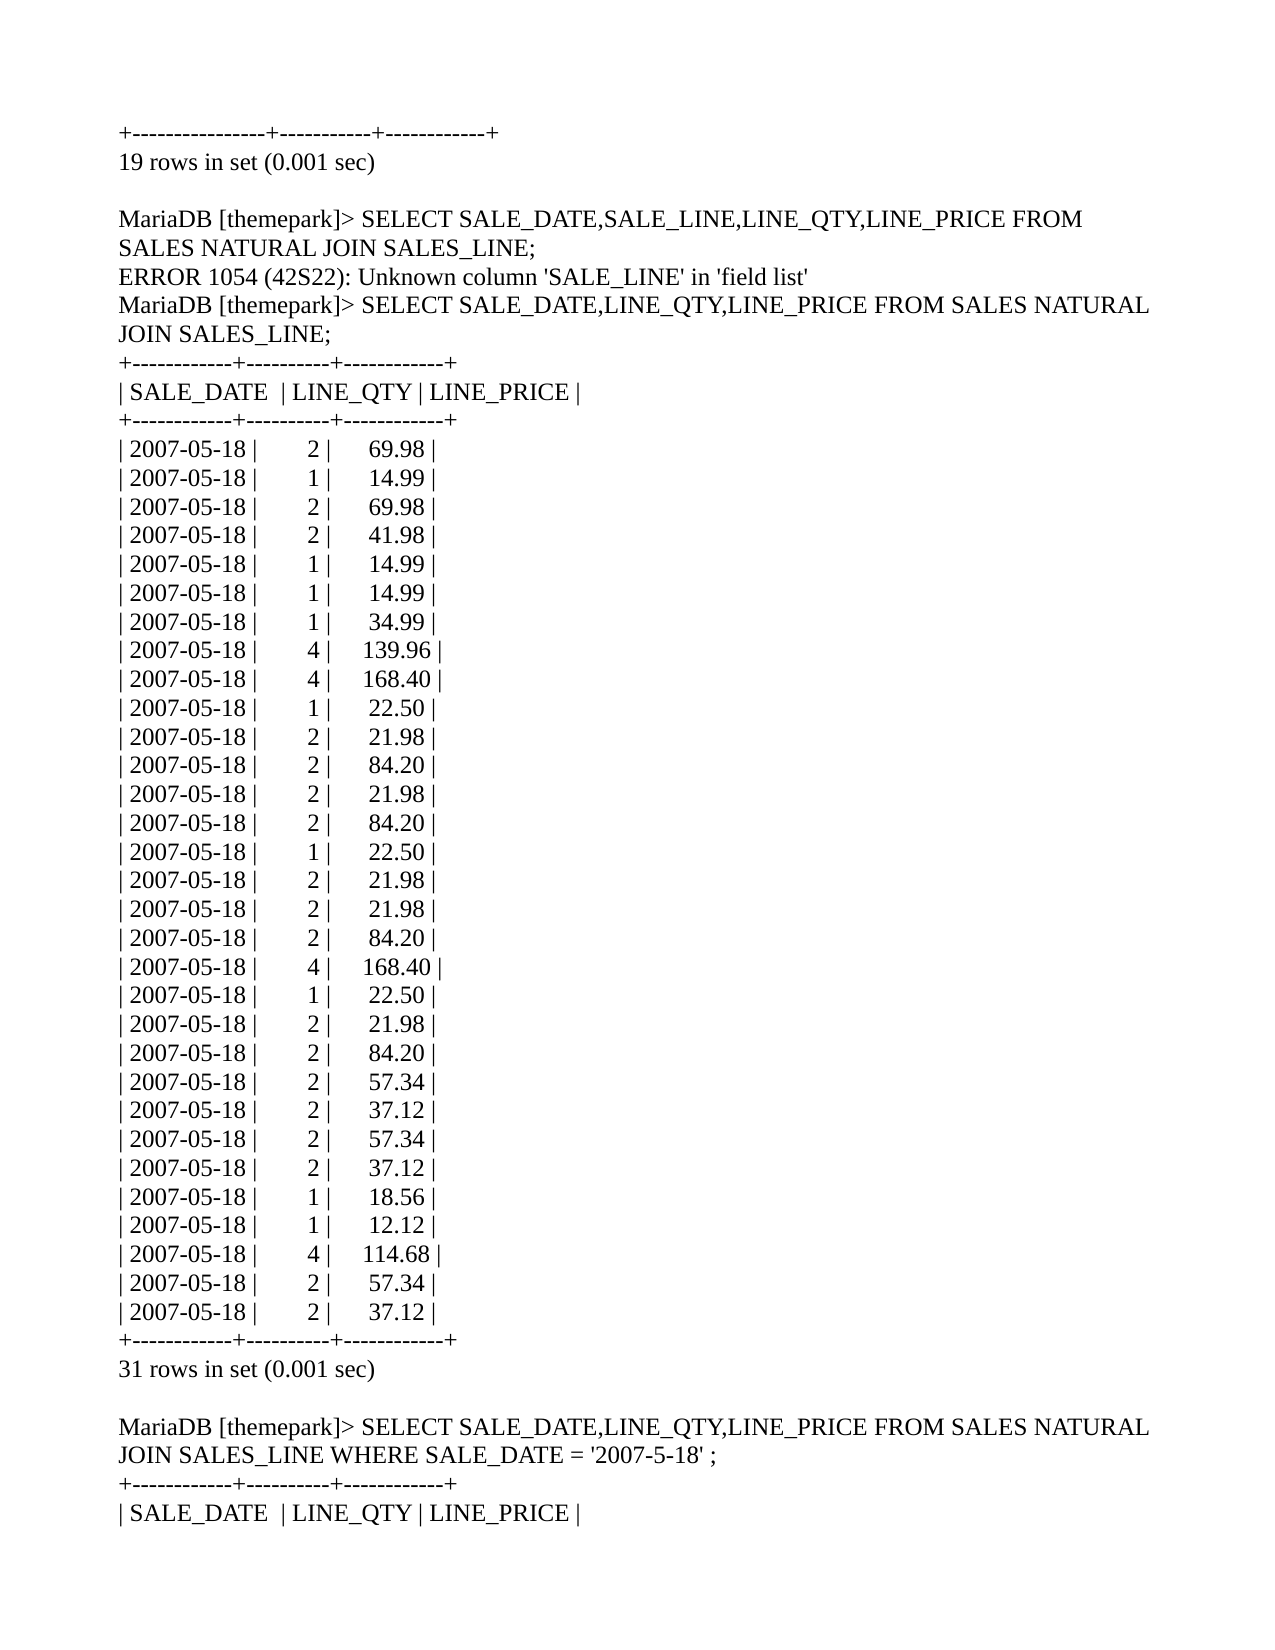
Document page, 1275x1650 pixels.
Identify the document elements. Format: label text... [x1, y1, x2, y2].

text | 2007-05-18 | 2 | 84.20 | [118, 808, 1157, 837]
text | 2007-05-18 | 2 | 41.98 | [118, 521, 1157, 549]
text | 2007-05-18 | 1 | 18.56 | [118, 1182, 1157, 1211]
text | 2007-05-18 | 2 | 84.20 | [118, 1038, 1157, 1067]
text | 2007-05-18 | 4 | 168.40 | [118, 664, 1157, 693]
text +------------+----------+------------+ [118, 406, 1157, 434]
text | 2007-05-18 | 2 | 21.98 | [118, 722, 1157, 751]
text | 2007-05-18 | 2 | 84.20 | [118, 923, 1157, 952]
text | 2007-05-18 | 2 | 57.34 | [118, 1067, 1157, 1096]
text +------------+----------+------------+ [118, 348, 1157, 377]
text | 2007-05-18 | 4 | 168.40 | [118, 952, 1157, 981]
text | 2007-05-18 | 2 | 21.98 | [118, 779, 1157, 808]
text | 2007-05-18 | 4 | 139.96 | [118, 636, 1157, 664]
text MariaDB [themepark]> SELECT SALE_DATE,LINE_QTY,LINE_PRICE FROM SALES NATURAL JOIN SALES_LINE; [118, 291, 1157, 348]
text | 2007-05-18 | 2 | 69.98 | [118, 492, 1157, 521]
text | 2007-05-18 | 1 | 14.99 | [118, 549, 1157, 578]
text +------------+----------+------------+ [118, 1469, 1157, 1498]
text | 2007-05-18 | 2 | 57.34 | [118, 1268, 1157, 1297]
text | SALE_DATE | LINE_QTY | LINE_PRICE | [118, 377, 1157, 406]
text | SALE_DATE | LINE_QTY | LINE_PRICE | [118, 1498, 1157, 1527]
text MariaDB [themepark]> SELECT SALE_DATE,LINE_QTY,LINE_PRICE FROM SALES NATURAL JOIN SALES_LINE WHERE SALE_DATE = '2007-5-18' ; [118, 1412, 1157, 1469]
text | 2007-05-18 | 1 | 14.99 | [118, 463, 1157, 492]
text | 2007-05-18 | 2 | 69.98 | [118, 434, 1157, 463]
text | 2007-05-18 | 1 | 34.99 | [118, 607, 1157, 636]
text | 2007-05-18 | 1 | 22.50 | [118, 693, 1157, 722]
text MariaDB [themepark]> SELECT SALE_DATE,SALE_LINE,LINE_QTY,LINE_PRICE FROM SALES NATURAL JOIN SALES_LINE; [118, 204, 1157, 262]
text | 2007-05-18 | 2 | 21.98 | [118, 1009, 1157, 1038]
text | 2007-05-18 | 1 | 22.50 | [118, 981, 1157, 1009]
text +------------+----------+------------+ [118, 1326, 1157, 1354]
text | 2007-05-18 | 2 | 21.98 | [118, 894, 1157, 923]
text ERROR 1054 (42S22): Unknown column 'SALE_LINE' in 'field list' [118, 262, 1157, 291]
text | 2007-05-18 | 2 | 21.98 | [118, 866, 1157, 894]
text +----------------+-----------+------------+ [118, 118, 1157, 147]
text | 2007-05-18 | 1 | 14.99 | [118, 578, 1157, 607]
text 19 rows in set (0.001 sec) [118, 147, 1157, 176]
text | 2007-05-18 | 1 | 12.12 | [118, 1211, 1157, 1239]
text | 2007-05-18 | 2 | 37.12 | [118, 1153, 1157, 1182]
text | 2007-05-18 | 2 | 57.34 | [118, 1124, 1157, 1153]
text | 2007-05-18 | 4 | 114.68 | [118, 1239, 1157, 1268]
text | 2007-05-18 | 2 | 37.12 | [118, 1297, 1157, 1326]
text 31 rows in set (0.001 sec) [118, 1354, 1157, 1383]
text | 2007-05-18 | 2 | 84.20 | [118, 751, 1157, 779]
text | 2007-05-18 | 1 | 22.50 | [118, 837, 1157, 866]
text | 2007-05-18 | 2 | 37.12 | [118, 1096, 1157, 1124]
